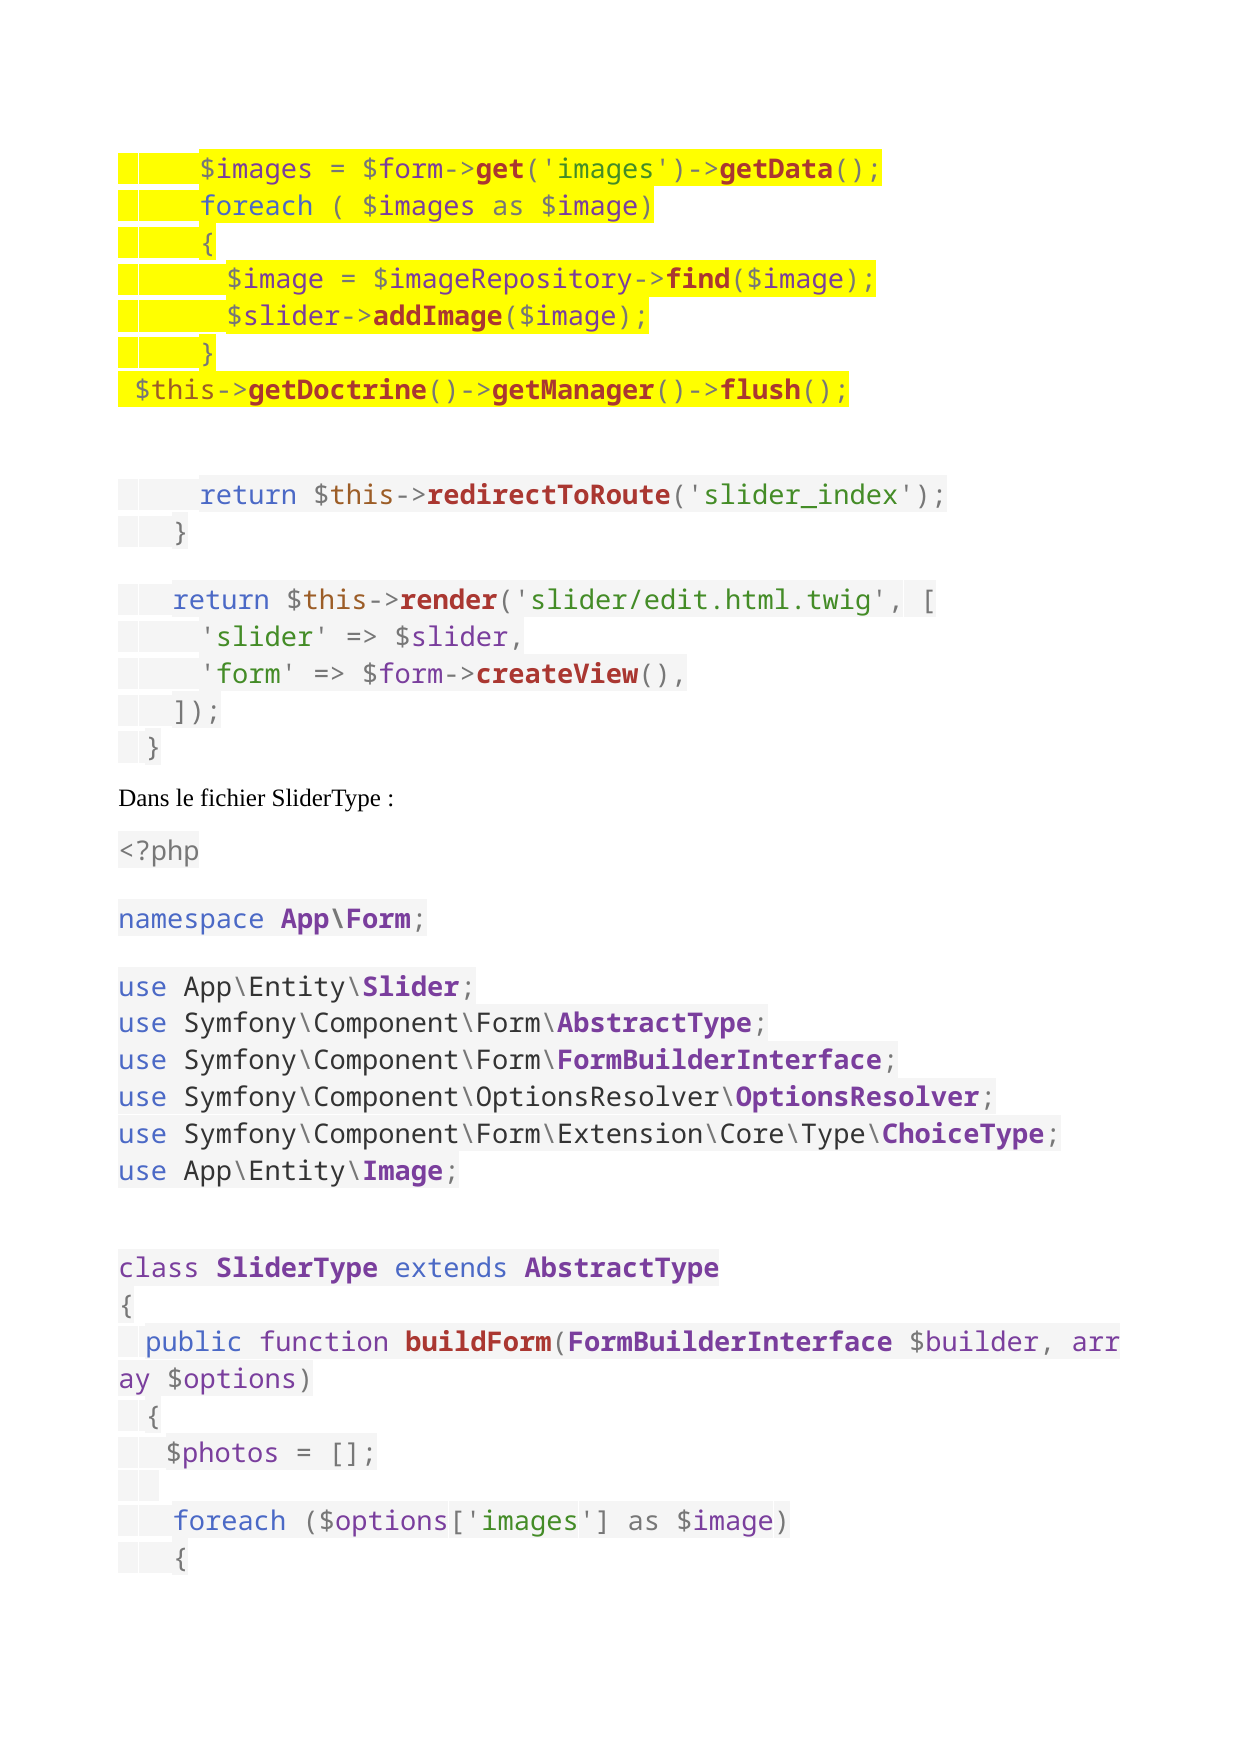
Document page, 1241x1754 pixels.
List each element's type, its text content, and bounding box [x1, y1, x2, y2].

text use Symfony\Component\OptionsResolver\OptionsResolver; [118, 1078, 1122, 1114]
text foreach ( $images as $image) [118, 186, 1122, 223]
text use App\Entity\Slider; [118, 967, 1122, 1004]
text } [118, 334, 1122, 371]
text $images = $form->get('images')->getData(); [118, 149, 1122, 186]
text $this->getDoctrine()->getManager()->flush(); [118, 371, 1122, 407]
text } [118, 512, 1122, 549]
text 'form' => $form->createView(), [118, 654, 1122, 691]
text } [118, 728, 1122, 765]
text use Symfony\Component\Form\AbstractType; [118, 1004, 1122, 1041]
text use Symfony\Component\Form\Extension\Core\Type\ChoiceType; [118, 1114, 1122, 1151]
text foreach ($options['images'] as $image) [118, 1501, 1122, 1538]
text { [118, 1396, 1122, 1433]
text <?php [118, 831, 1122, 868]
text return $this->render('slider/edit.html.twig', [ [118, 580, 1122, 617]
text $image = $imageRepository->find($image); [118, 260, 1122, 297]
text public function buildForm(FormBuilderInterface $builder, array $options) [118, 1323, 1122, 1396]
text { [118, 223, 1122, 260]
text use App\Entity\Image; [118, 1151, 1122, 1188]
text 'slider' => $slider, [118, 617, 1122, 654]
text return $this->redirectToRoute('slider_index'); [118, 475, 1122, 512]
text namespace App\Form; [118, 899, 1122, 936]
text $slider->addImage($image); [118, 297, 1122, 334]
text Dans le fichier SliderType : [118, 783, 1122, 812]
text $photos = []; [118, 1433, 1122, 1470]
text { [118, 1538, 1122, 1575]
text use Symfony\Component\Form\FormBuilderInterface; [118, 1041, 1122, 1078]
text ]); [118, 691, 1122, 728]
text class SliderType extends AbstractType [118, 1249, 1122, 1286]
text { [118, 1286, 1122, 1323]
